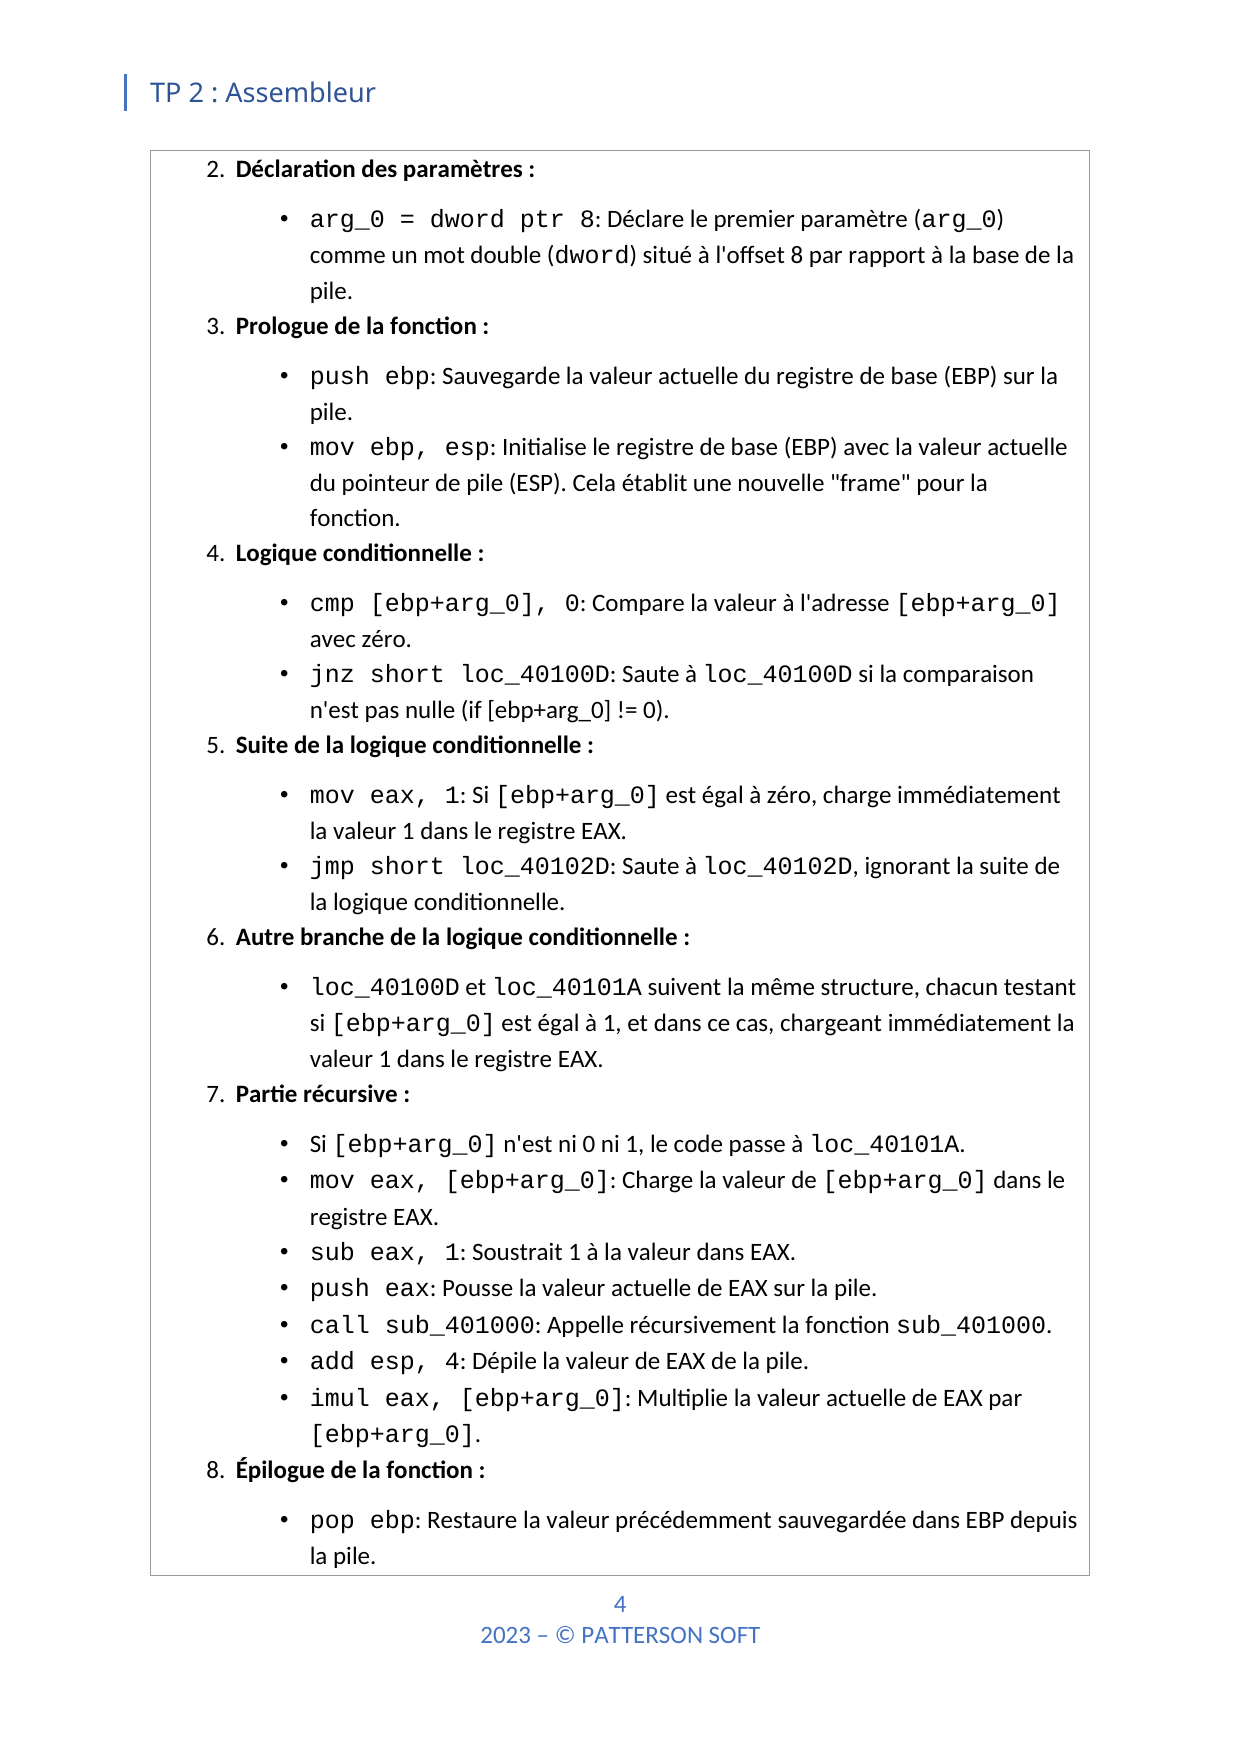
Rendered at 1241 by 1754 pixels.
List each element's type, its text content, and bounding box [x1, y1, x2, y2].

table_cell arg_0 = dword ptr 8: Déclare le premier paramètre (arg_0) comme un mot double (dword) situé à l'offset 8 par rapport à la base de la pile. push ebp, mov ebp, esp → Création d’une nouvelle frame cmp [ebp+arg_0], 0 → Compare l’adresse ebp+8 avec 0 Puis, Si c’est pas 0 on jump au bloc d’instructions loc_40100D Sinon, si c’est 0: on met la valeur 1 dans le registre eax et maintenant l’adresse du resgistre eax est 1. Puis on jump au bloc loc_40102D. loc_40100D: cmp [ebp+arg_0], 1 → Compare l’adresse ebp+8 avec 1 jnz short loc_40101A → Si le flag est différent de 0 → Jump à loc_40101A mov eax, 1 → Sinon on met 1 dans eax puis on jump à loc_40102D jmp short loc_40102D loc_40101A: mov eax, [ebp+arg_0] → on met la valeur dans le registre eax sub eax, 1 → soustrait eax – 1. push eax call sub_401000 add esp, 4 imul eax, [ebp+arg_0] Chat : Définition de la fonction : sub_401000 proc near: Définit une nouvelle procédure (fonction) appelée sub_401000. Le mot-clé near indique que cette fonction est accessible à partir du même segment de code. Déclaration des paramètres : arg_0 = dword ptr 8: Déclare le premier paramètre (arg_0) comme un mot double (dword) situé à l'offset 8 par rapport à la base de la pile. Prologue de la fonction : push ebp: Sauvegarde la valeur actuelle du registre de base (EBP) sur la pile. mov ebp, esp: Initialise le registre de base (EBP) avec la valeur actuelle du pointeur de pile (ESP). Cela établit une nouvelle "frame" pour la fonction. Logique conditionnelle : cmp [ebp+arg_0], 0: Compare la valeur à l'adresse [ebp+arg_0] avec zéro. jnz short loc_40100D: Saute à loc_40100D si la comparaison n'est pas nulle (if [ebp+arg_0] != 0). Suite de la logique conditionnelle : mov eax, 1: Si [ebp+arg_0] est égal à zéro, charge immédiatement la valeur 1 dans le registre EAX. jmp short loc_40102D: Saute à loc_40102D, ignorant la suite de la logique conditionnelle. Autre branche de la logique conditionnelle : loc_40100D et loc_40101A suivent la même structure, chacun testant si [ebp+arg_0] est égal à 1, et dans ce cas, chargeant immédiatement la valeur 1 dans le registre EAX. Partie récursive : Si [ebp+arg_0] n'est ni 0 ni 1, le code passe à loc_40101A. mov eax, [ebp+arg_0]: Charge la valeur de [ebp+arg_0] dans le registre EAX. sub eax, 1: Soustrait 1 à la valeur dans EAX. push eax: Pousse la valeur actuelle de EAX sur la pile. call sub_401000: Appelle récursivement la fonction sub_401000. add esp, 4: Dépile la valeur de EAX de la pile. imul eax, [ebp+arg_0]: Multiplie la valeur actuelle de EAX par [ebp+arg_0]. Épilogue de la fonction : pop ebp: Restaure la valeur précédemment sauvegardée dans EBP depuis la pile. retn: Termine la fonction et retourne au point d'appel. Cette fonction semble implémenter une version récursive d'une fonction factorielle. Elle prend un argument en arg_0 et retourne le résultat dans le registre EAX. Si l'argument est 0 ou 1, elle retourne 1. Sinon, elle effectue une multiplication récursive. [151, 151, 1089, 1575]
